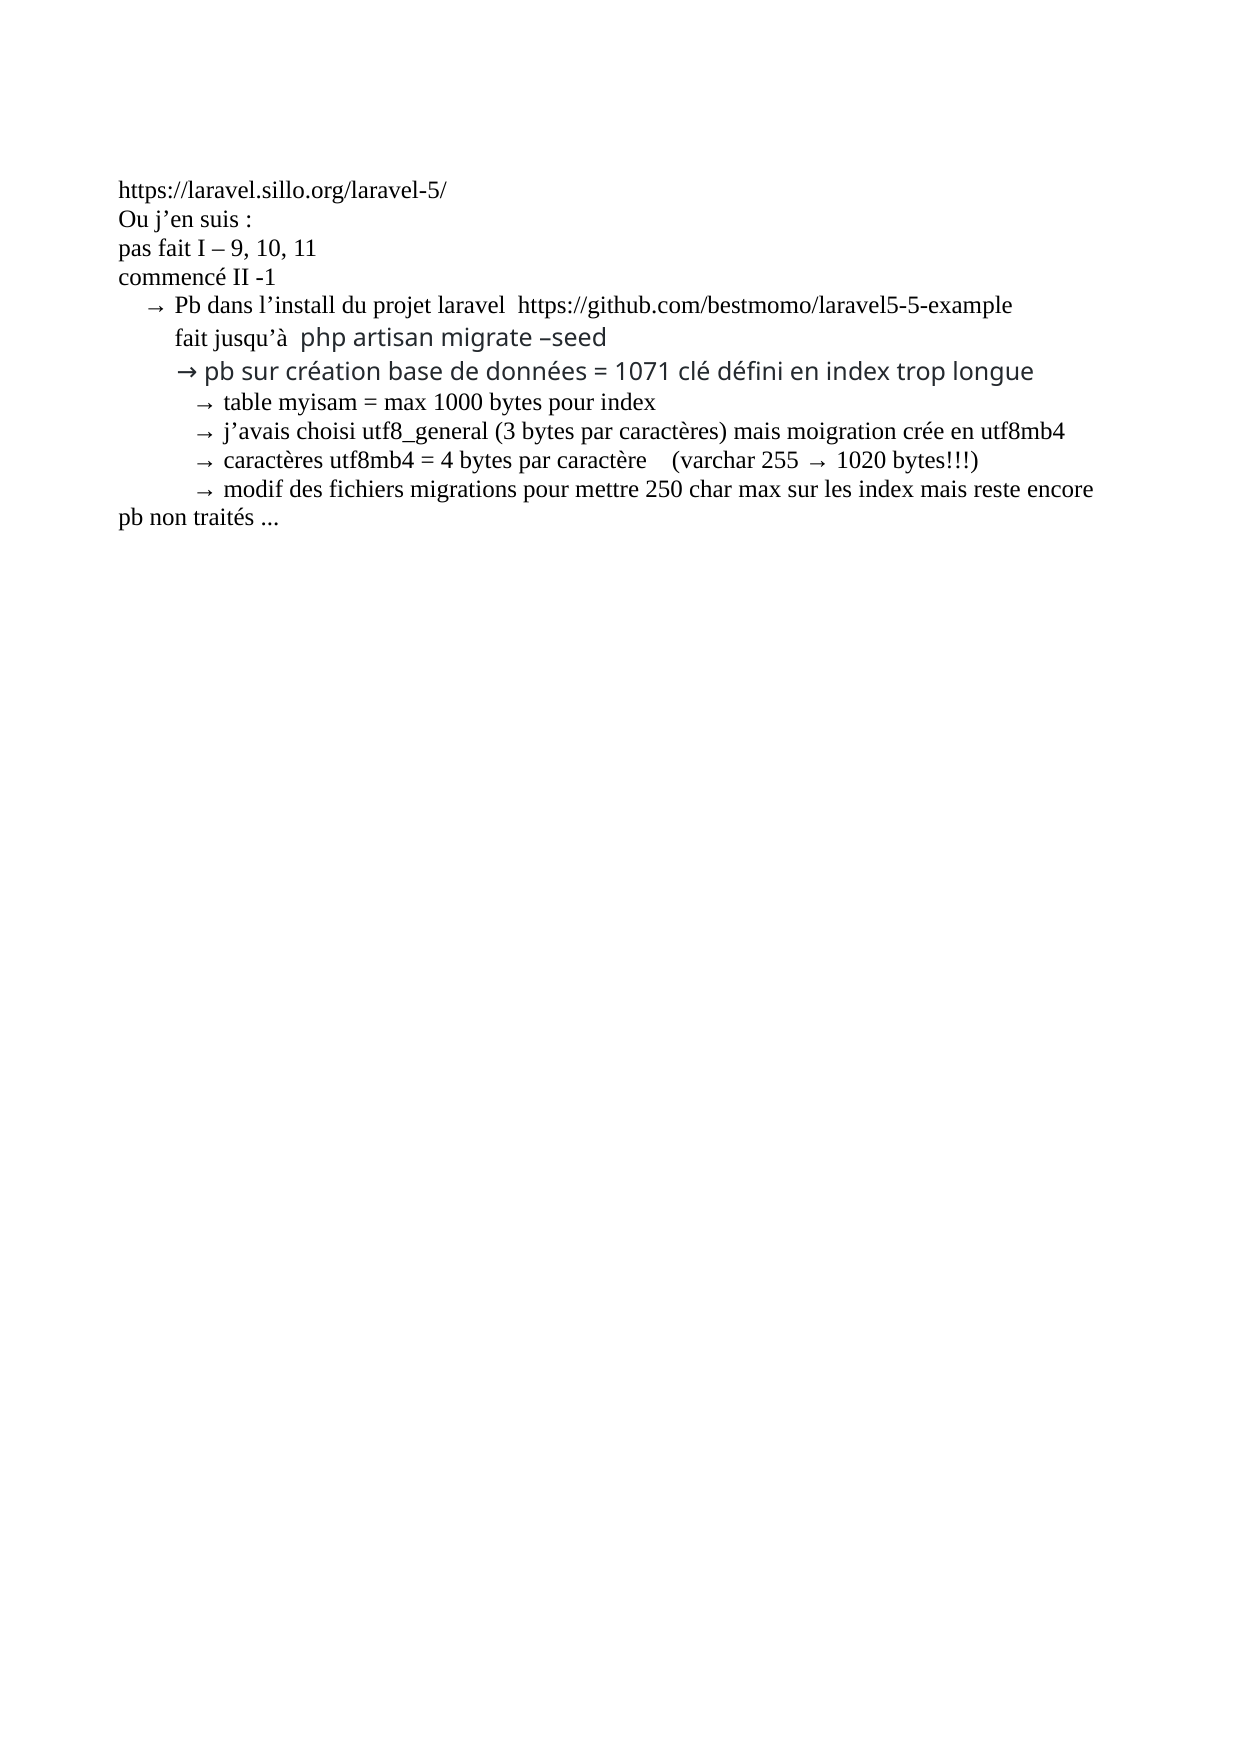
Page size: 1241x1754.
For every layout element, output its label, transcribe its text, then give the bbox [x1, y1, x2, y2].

text fait jusqu’à php artisan migrate –seed [118, 319, 1122, 353]
text → table myisam = max 1000 bytes pour index [118, 387, 1122, 416]
text pas fait I – 9, 10, 11 [118, 233, 1122, 262]
text https://laravel.sillo.org/laravel-5/ [118, 176, 1122, 204]
text → j’avais choisi utf8_general (3 bytes par caractères) mais moigration crée en utf8mb4 [118, 416, 1122, 445]
text → caractères utf8mb4 = 4 bytes par caractère (varchar 255 → 1020 bytes!!!) [118, 445, 1122, 474]
text → modif des fichiers migrations pour mettre 250 char max sur les index mais reste encore pb non traités ... [118, 474, 1122, 531]
text commencé II -1 [118, 262, 1122, 291]
text → Pb dans l’install du projet laravel https://github.com/bestmomo/laravel5-5-example [118, 291, 1122, 319]
text → pb sur création base de données = 1071 clé défini en index trop longue [118, 353, 1122, 387]
text Ou j’en suis : [118, 204, 1122, 233]
